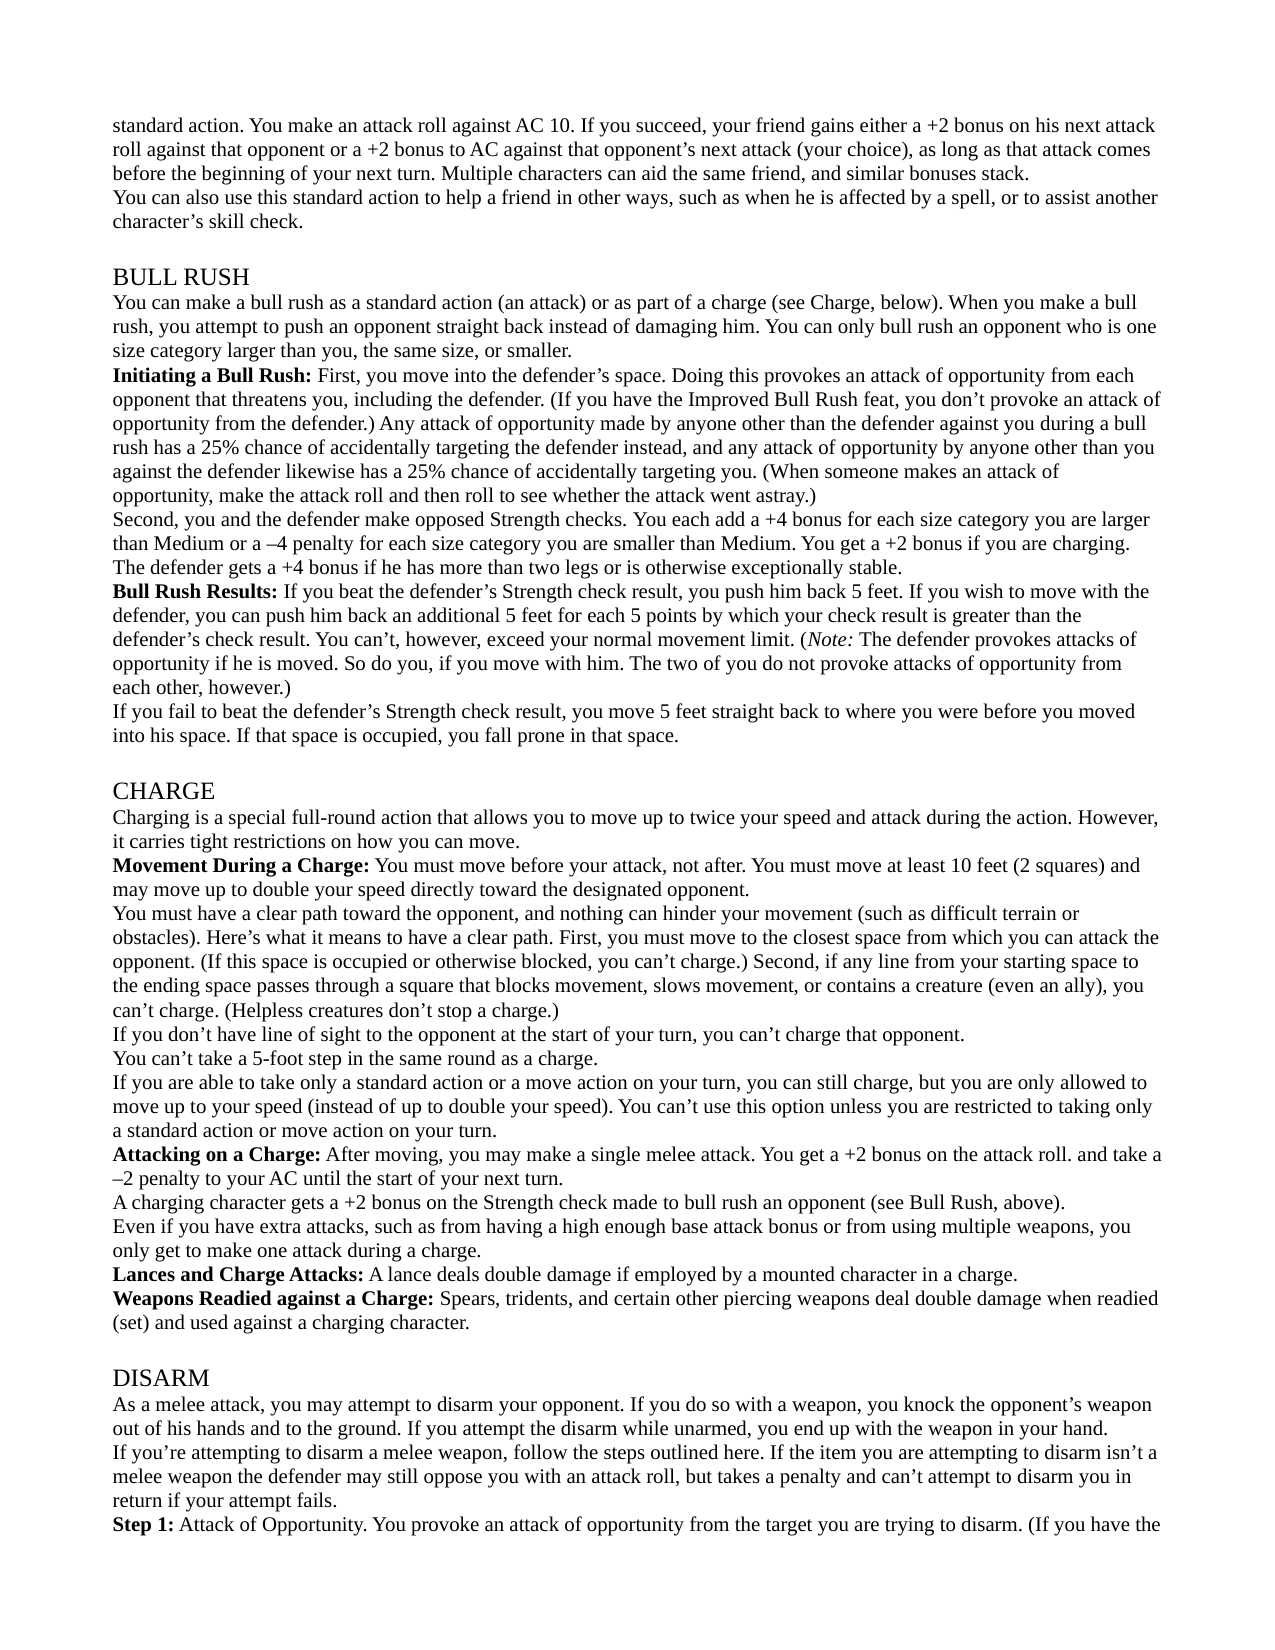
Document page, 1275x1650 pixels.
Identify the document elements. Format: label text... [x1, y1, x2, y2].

text Weapons Readied against a Charge: Spears, tridents, and certain other piercing weapons deal double damage when readied (set) and used against a charging character. [112, 1286, 1162, 1334]
text Initiating a Bull Rush: First, you move into the defender’s space. Doing this provokes an attack of opportunity from each opponent that threatens you, including the defender. (If you have the Improved Bull Rush feat, you don’t provoke an attack of opportunity from the defender.) Any attack of opportunity made by anyone other than the defender against you during a bull rush has a 25% chance of accidentally targeting the defender instead, and any attack of opportunity by anyone other than you against the defender likewise has a 25% chance of accidentally targeting you. (When someone makes an attack of opportunity, make the attack roll and then roll to see whether the attack went astray.) [112, 362, 1162, 507]
text You can make a bull rush as a standard action (an attack) or as part of a charge (see Charge, below). When you make a bull rush, you attempt to push an opponent straight back instead of damaging him. You can only bull rush an opponent who is one size category larger than you, the same size, or smaller. [112, 290, 1162, 362]
text If you fail to beat the defender’s Strength check result, you move 5 feet straight back to where you were before you moved into his space. If that space is occupied, you fall prone in that space. [112, 699, 1162, 747]
text Second, you and the defender make opposed Strength checks. You each add a +4 bonus for each size category you are larger than Medium or a –4 penalty for each size category you are smaller than Medium. You get a +2 bonus if you are charging. The defender gets a +4 bonus if he has more than two legs or is otherwise exceptionally stable. [112, 507, 1162, 579]
text Even if you have extra attacks, such as from having a high enough base attack bonus or from using multiple weapons, you only get to make one attack during a charge. [112, 1214, 1162, 1262]
text Lances and Charge Attacks: A lance deals double damage if employed by a mounted character in a charge. [112, 1262, 1162, 1286]
text Charging is a special full-round action that allows you to move up to twice your speed and attack during the action. However, it carries tight restrictions on how you can move. [112, 805, 1162, 853]
text You must have a clear path toward the opponent, and nothing can hinder your movement (such as difficult terrain or obstacles). Here’s what it means to have a clear path. First, you must move to the closest space from which you can attack the opponent. (If this space is occupied or otherwise blocked, you can’t charge.) Second, if any line from your starting space to the ending space passes through a square that blocks movement, slows movement, or contains a creature (even an ally), you can’t charge. (Helpless creatures don’t stop a charge.) [112, 901, 1162, 1022]
text If you don’t have line of sight to the opponent at the start of your turn, you can’t charge that opponent. [112, 1022, 1162, 1046]
text Attacking on a Charge: After moving, you may make a single melee attack. You get a +2 bonus on the attack roll. and take a –2 penalty to your AC until the start of your next turn. [112, 1142, 1162, 1190]
text If you’re attempting to disarm a melee weapon, follow the steps outlined here. If the item you are attempting to disarm isn’t a melee weapon the defender may still oppose you with an attack roll, but takes a penalty and can’t attempt to disarm you in return if your attempt fails. [112, 1440, 1162, 1512]
text standard action. You make an attack roll against AC 10. If you succeed, your friend gains either a +2 bonus on his next attack roll against that opponent or a +2 bonus to AC against that opponent’s next attack (your choice), as long as that attack comes before the beginning of your next turn. Multiple characters can aid the same friend, and similar bonuses stack. [112, 112, 1162, 185]
text Movement During a Charge: You must move before your attack, not after. You must move at least 10 feet (2 squares) and may move up to double your speed directly toward the designated opponent. [112, 853, 1162, 901]
text A charging character gets a +2 bonus on the Strength check made to bull rush an opponent (see Bull Rush, above). [112, 1190, 1162, 1214]
text Step 1: Attack of Opportunity. You provoke an attack of opportunity from the target you are trying to disarm. (If you have the [112, 1512, 1162, 1536]
text Bull Rush Results: If you beat the defender’s Strength check result, you push him back 5 feet. If you wish to move with the defender, you can push him back an additional 5 feet for each 5 points by which your check result is greater than the defender’s check result. You can’t, however, exceed your normal movement limit. (Note: The defender provokes attacks of opportunity if he is moved. So do you, if you move with him. The two of you do not provoke attacks of opportunity from each other, however.) [112, 579, 1162, 699]
text You can also use this standard action to help a friend in other ways, such as when he is affected by a spell, or to assist another character’s skill check. [112, 185, 1162, 233]
text CHARGE [112, 776, 1162, 805]
text DISARM [112, 1363, 1162, 1392]
text If you are able to take only a standard action or a move action on your turn, you can still charge, but you are only allowed to move up to your speed (instead of up to double your speed). You can’t use this option unless you are restricted to taking only a standard action or move action on your turn. [112, 1070, 1162, 1142]
text You can’t take a 5-foot step in the same round as a charge. [112, 1046, 1162, 1070]
text As a melee attack, you may attempt to disarm your opponent. If you do so with a weapon, you knock the opponent’s weapon out of his hands and to the ground. If you attempt the disarm while unarmed, you end up with the weapon in your hand. [112, 1392, 1162, 1440]
text BULL RUSH [112, 262, 1162, 290]
